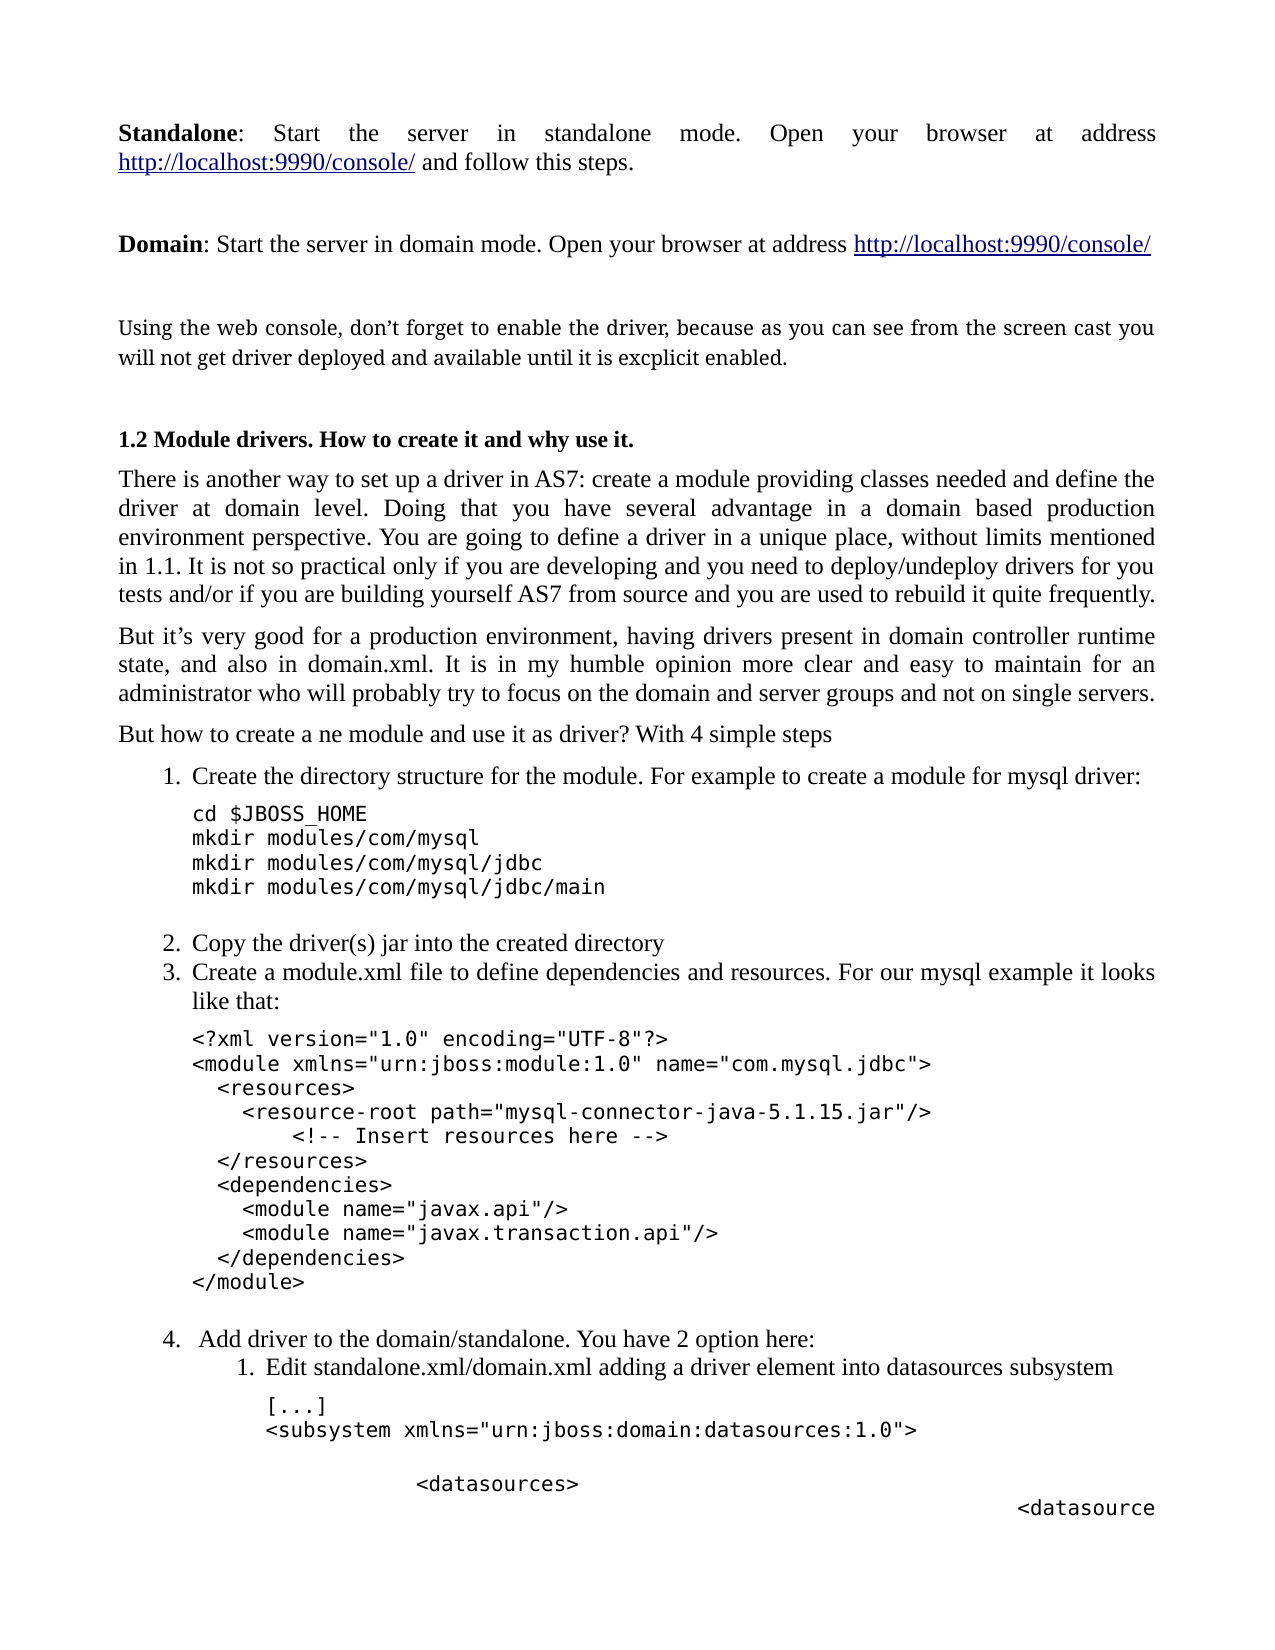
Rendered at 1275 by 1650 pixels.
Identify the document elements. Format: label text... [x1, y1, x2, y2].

list <!-- Insert resources here --> [162, 1124, 1157, 1149]
text 1.2 Module drivers. How to create it and why use it. [118, 425, 1157, 452]
list Create the directory structure for the module. For example to create a module for mysql driver: [162, 761, 1157, 789]
text Standalone: Start the server in standalone mode. Open your browser at address http://localhost:9990/console/ and follow this steps. [118, 118, 1157, 176]
list <datasources> [236, 1472, 1157, 1496]
list Add driver to the domain/standalone. You have 2 option here: [162, 1324, 1157, 1352]
text Domain: Start the server in domain mode. Open your browser at address http://localhost:9990/console/ [118, 229, 1157, 258]
text There is another way to set up a driver in AS7: create a module providing classes needed and define the driver at domain level. Doing that you have several advantage in a domain based production environment perspective. You are going to define a driver in a unique place, without limits mentioned in 1.1. It is not so practical only if you are developing and you need to deploy/undeploy drivers for you tests and/or if you are building yourself AS7 from source and you are used to rebuild it quite frequently. [118, 464, 1157, 608]
list mkdir modules/com/mysql [162, 826, 1157, 851]
text Using the web console, don’t forget to enable the driver, because as you can see from the screen cast you will not get driver deployed and available until it is excplicit enabled. [118, 312, 1157, 371]
list </resources> [162, 1149, 1157, 1173]
list <resources> [162, 1076, 1157, 1100]
list <module xmlns="urn:jboss:module:1.0" name="com.mysql.jdbc"> [162, 1052, 1157, 1076]
list Create a module.xml file to define dependencies and resources. For our mysql example it looks like that: [162, 957, 1157, 1015]
list <datasource [236, 1496, 1157, 1520]
list Edit standalone.xml/domain.xml adding a driver element into datasources subsystem [236, 1352, 1157, 1381]
list mkdir modules/com/mysql/jdbc/main [162, 875, 1157, 899]
list <module name="javax.transaction.api"/> [162, 1221, 1157, 1246]
list </dependencies> [162, 1246, 1157, 1270]
list <?xml version="1.0" encoding="UTF-8"?> [162, 1027, 1157, 1052]
list <dependencies> [162, 1173, 1157, 1197]
list mkdir modules/com/mysql/jdbc [162, 851, 1157, 875]
text But it’s very good for a production environment, having drivers present in domain controller runtime state, and also in domain.xml. It is in my humble opinion more clear and easy to maintain for an administrator who will probably try to focus on the domain and server groups and not on single servers. [118, 621, 1157, 707]
list cd $JBOSS_HOME [162, 802, 1157, 826]
list [...] [236, 1394, 1157, 1418]
list Copy the driver(s) jar into the created directory [162, 928, 1157, 957]
list <resource-root path="mysql-connector-java-5.1.15.jar"/> [162, 1100, 1157, 1124]
text But how to create a ne module and use it as driver? With 4 simple steps [118, 719, 1157, 748]
list <subsystem xmlns="urn:jboss:domain:datasources:1.0"> [236, 1418, 1157, 1442]
list </module> [162, 1270, 1157, 1294]
list <module name="javax.api"/> [162, 1197, 1157, 1221]
